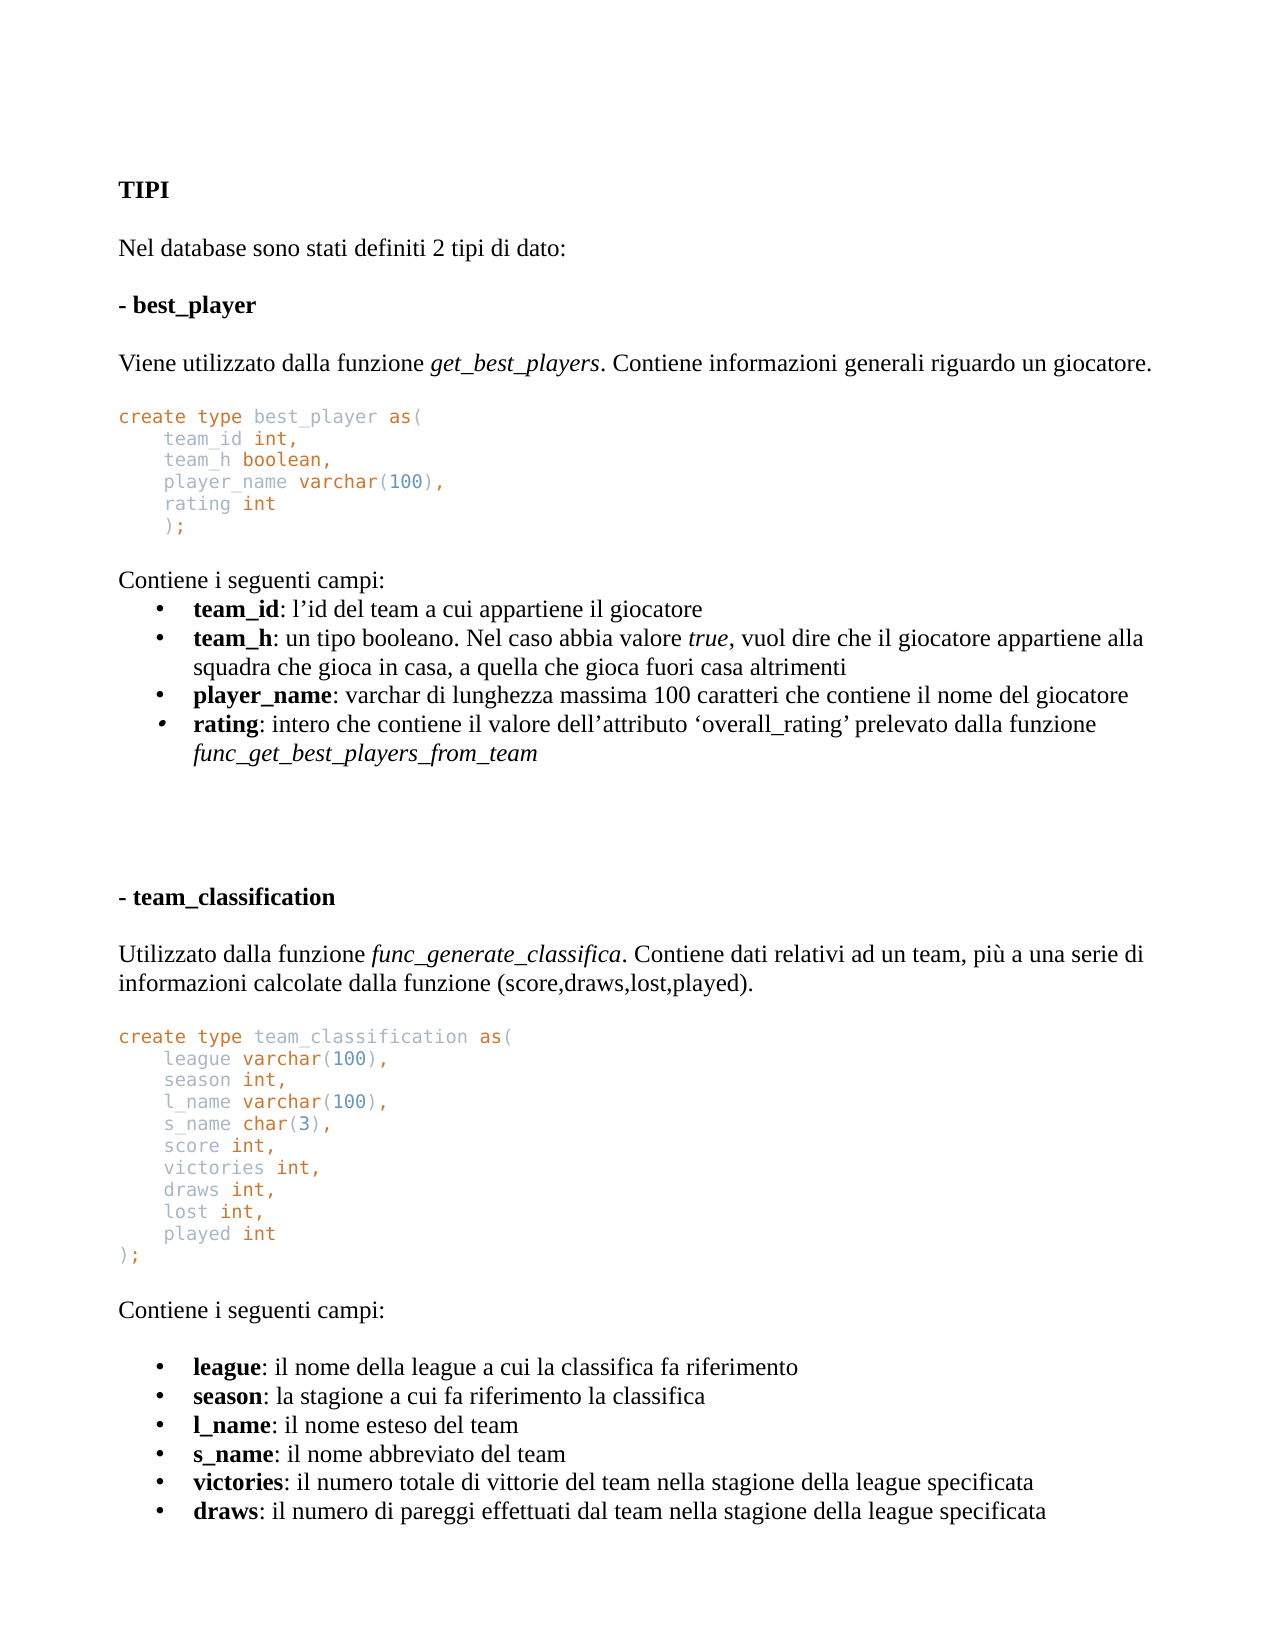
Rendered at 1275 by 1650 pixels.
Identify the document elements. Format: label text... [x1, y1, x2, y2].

list team_h: un tipo booleano. Nel caso abbia valore true, vuol dire che il giocatore appartiene alla squadra che gioca in casa, a quella che gioca fuori casa altrimenti [156, 623, 1157, 681]
text Contiene i seguenti campi: [118, 1295, 1157, 1324]
list league: il nome della league a cui la classifica fa riferimento [156, 1352, 1157, 1381]
list s_name: il nome abbreviato del team [156, 1439, 1157, 1467]
text create type team_classification as( league varchar(100), season int, l_name varchar(100), s_name char(3), score int, victories int, draws int, lost int, played int ); [118, 1026, 1157, 1266]
text create type best_player as( team_id int, team_h boolean, player_name varchar(100), rating int ); [118, 406, 1157, 537]
list season: la stagione a cui fa riferimento la classifica [156, 1381, 1157, 1410]
text Viene utilizzato dalla funzione get_best_players. Contiene informazioni generali riguardo un giocatore. [118, 348, 1157, 377]
list team_id: l’id del team a cui appartiene il giocatore [156, 594, 1157, 623]
text TIPI [118, 176, 1157, 204]
list victories: il numero totale di vittorie del team nella stagione della league specificata [156, 1467, 1157, 1496]
text Contiene i seguenti campi: [118, 566, 1157, 594]
text Utilizzato dalla funzione func_generate_classifica. Contiene dati relativi ad un team, più a una serie di informazioni calcolate dalla funzione (score,draws,lost,played). [118, 939, 1157, 997]
text - team_classification [118, 882, 1157, 911]
text Nel database sono stati definiti 2 tipi di dato: [118, 233, 1157, 262]
list rating: intero che contiene il valore dell’attributo ‘overall_rating’ prelevato dalla funzione func_get_best_players_from_team [156, 709, 1157, 767]
list draws: il numero di pareggi effettuati dal team nella stagione della league specificata [156, 1496, 1157, 1525]
text - best_player [118, 291, 1157, 319]
list l_name: il nome esteso del team [156, 1410, 1157, 1439]
list player_name: varchar di lunghezza massima 100 caratteri che contiene il nome del giocatore [156, 681, 1157, 709]
